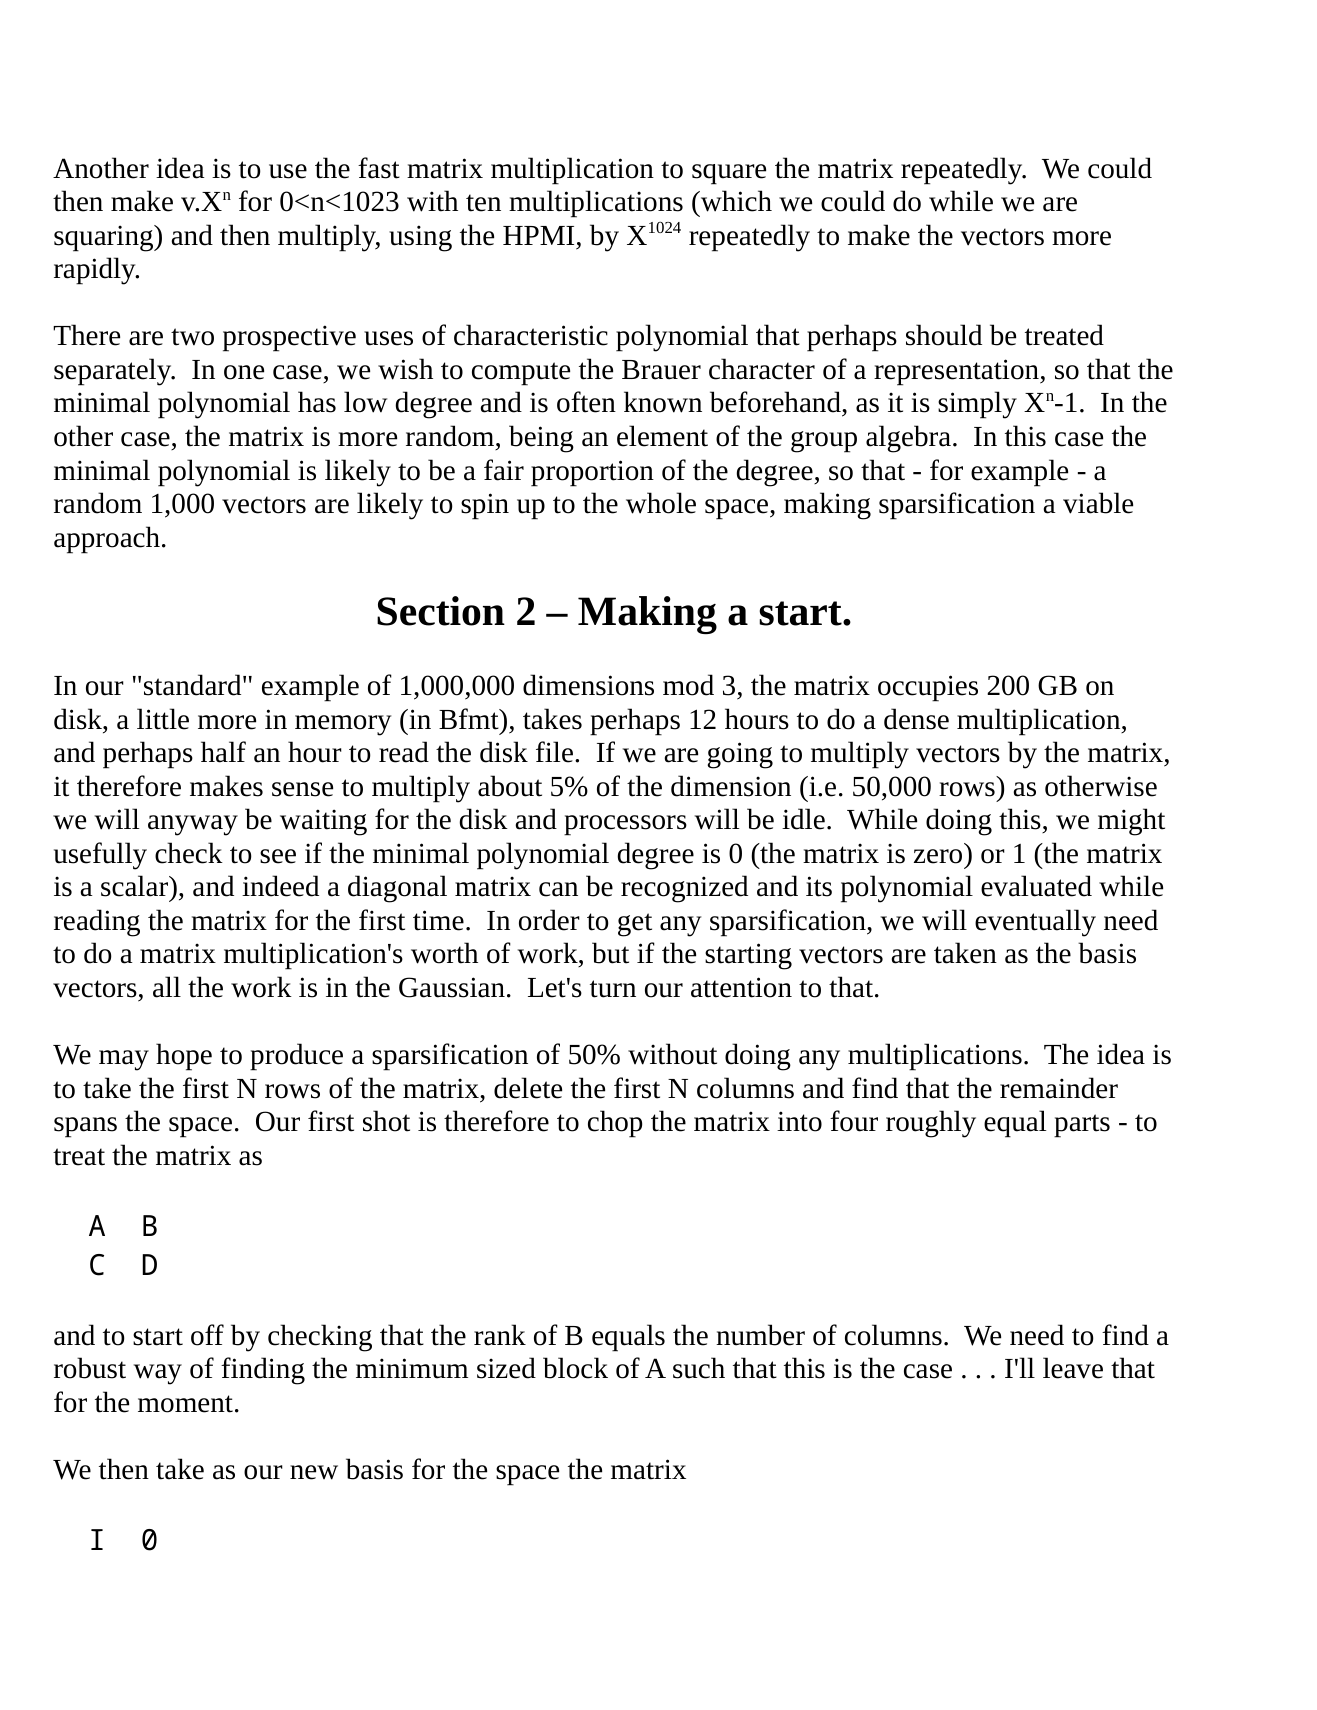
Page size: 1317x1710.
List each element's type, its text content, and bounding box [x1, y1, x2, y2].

text In our "standard" example of 1,000,000 dimensions mod 3, the matrix occupies 200 GB on disk, a little more in memory (in Bfmt), takes perhaps 12 hours to do a dense multiplication, and perhaps half an hour to read the disk file. If we are going to multiply vectors by the matrix, it therefore makes sense to multiply about 5% of the dimension (i.e. 50,000 rows) as otherwise we will anyway be waiting for the disk and processors will be idle. While doing this, we might usefully check to see if the minimal polynomial degree is 0 (the matrix is zero) or 1 (the matrix is a scalar), and indeed a diagonal matrix can be recognized and its polynomial evaluated while reading the matrix for the first time. In order to get any sparsification, we will eventually need to do a matrix multiplication's worth of work, but if the starting vectors are taken as the basis vectors, all the work is in the Gaussian. Let's turn our attention to that. [53, 668, 1174, 1004]
text and to start off by checking that the rank of B equals the number of columns. We need to find a robust way of finding the minimum sized block of A such that this is the case . . . I'll leave that for the moment. [53, 1318, 1174, 1418]
text We then take as our new basis for the space the matrix [53, 1452, 1174, 1486]
text A B [53, 1205, 1174, 1245]
text Another idea is to use the fast matrix multiplication to square the matrix repeatedly. We could then make v.Xn for 0<n<1023 with ten multiplications (which we could do while we are squaring) and then multiply, using the HPMI, by X1024 repeatedly to make the vectors more rapidly. [53, 151, 1174, 285]
text Section 2 – Making a start. [53, 587, 1174, 635]
text There are two prospective uses of characteristic polynomial that perhaps should be treated separately. In one case, we wish to compute the Brauer character of a representation, so that the minimal polynomial has low degree and is often known beforehand, as it is simply Xn-1. In the other case, the matrix is more random, being an element of the group algebra. In this case the minimal polynomial is likely to be a fair proportion of the degree, so that - for example - a random 1,000 vectors are likely to spin up to the whole space, making sparsification a viable approach. [53, 318, 1174, 553]
text We may hope to produce a sparsification of 50% without doing any multiplications. The idea is to take the first N rows of the matrix, delete the first N columns and find that the remainder spans the space. Our first shot is therefore to chop the matrix into four roughly equal parts - to treat the matrix as [53, 1037, 1174, 1171]
text I 0 [53, 1519, 1174, 1559]
text C D [53, 1245, 1174, 1284]
